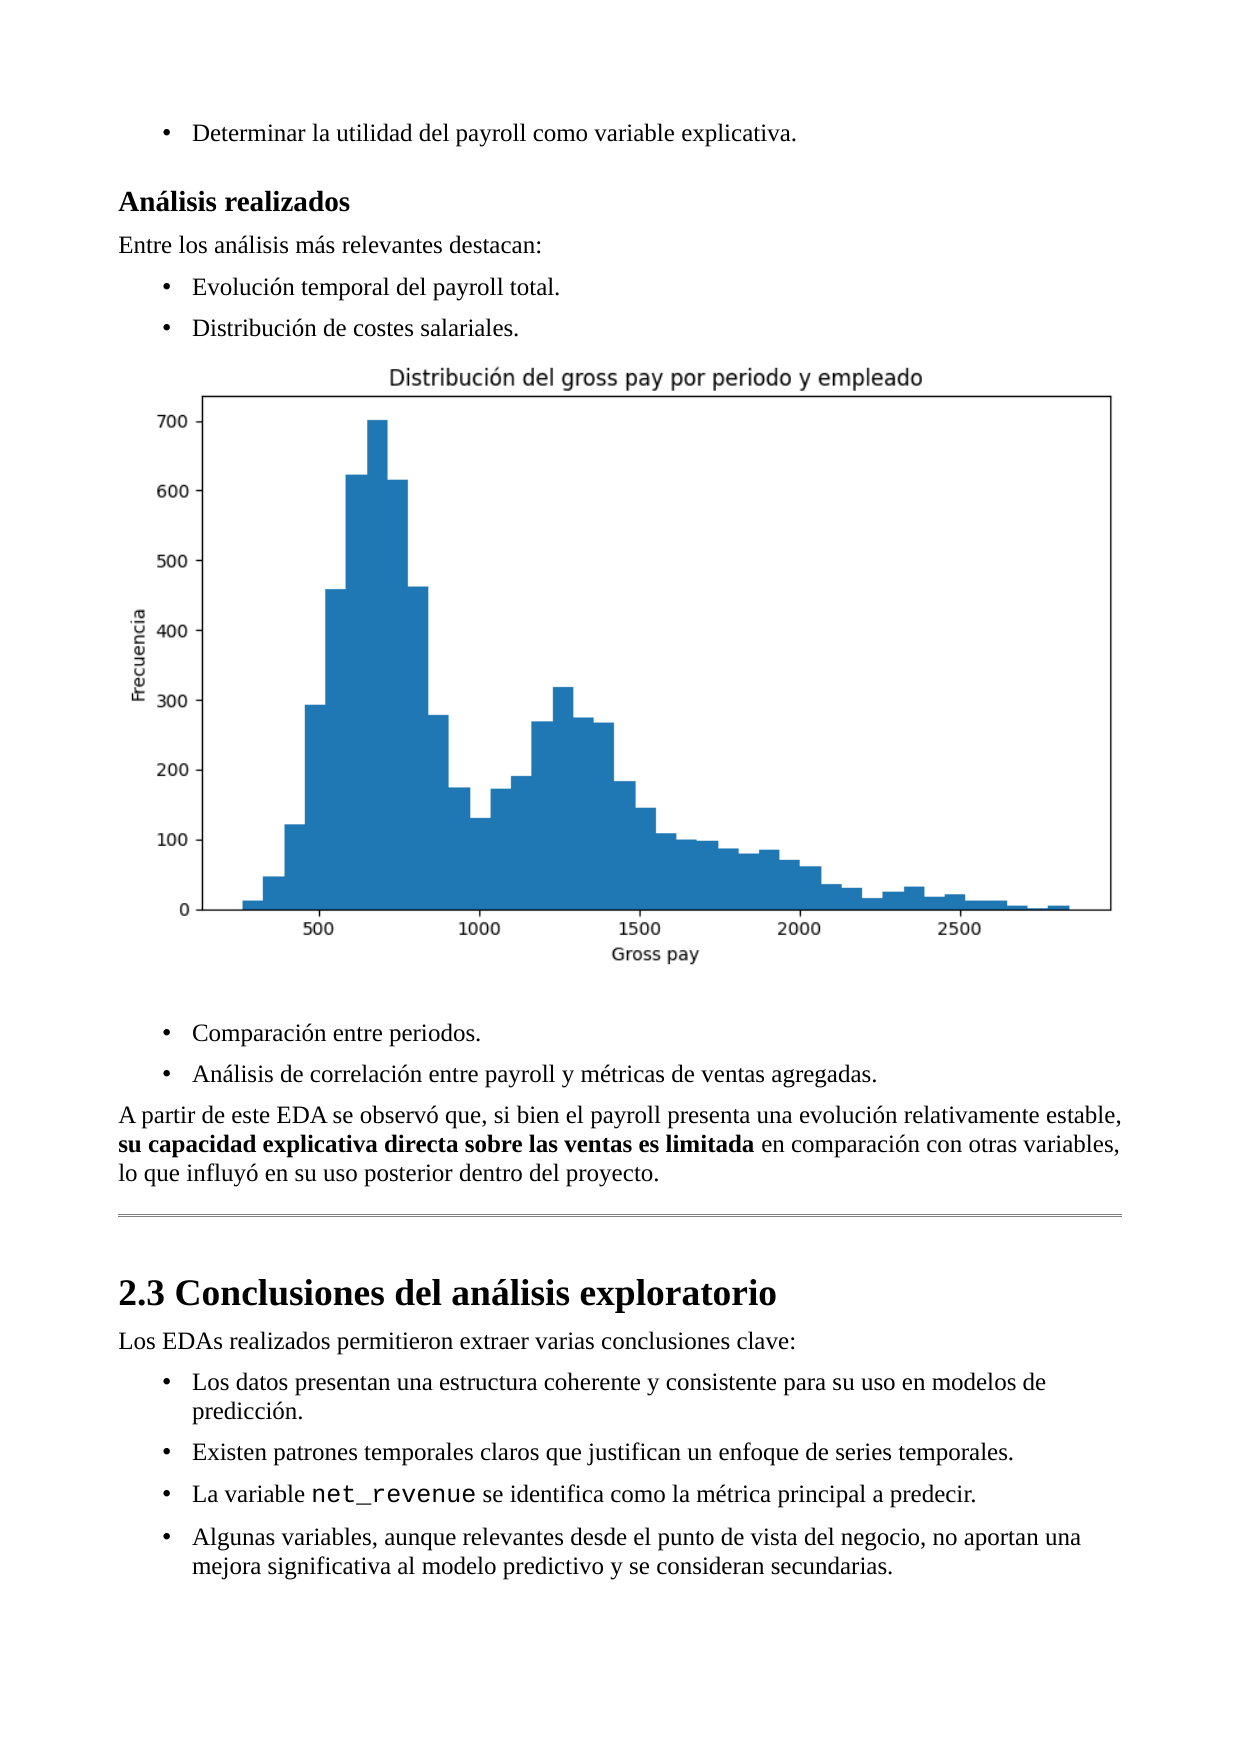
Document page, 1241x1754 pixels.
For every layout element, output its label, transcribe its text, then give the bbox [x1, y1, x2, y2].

list Distribución de costes salariales. [162, 313, 1122, 342]
list Evolución temporal del payroll total. [162, 272, 1122, 300]
picture [118, 354, 1123, 977]
list Existen patrones temporales claros que justifican un enfoque de series temporales. [162, 1437, 1122, 1466]
list Algunas variables, aunque relevantes desde el punto de vista del negocio, no aportan una mejora significativa al modelo predictivo y se consideran secundarias. [162, 1522, 1122, 1579]
list Los datos presentan una estructura coherente y consistente para su uso en modelos de predicción. [162, 1367, 1122, 1425]
text A partir de este EDA se observó que, si bien el payroll presenta una evolución relativamente estable, su capacidad explicativa directa sobre las ventas es limitada en comparación con otras variables, lo que influyó en su uso posterior dentro del proyecto. [118, 1101, 1122, 1187]
list La variable net_revenue se identifica como la métrica principal a predecir. [162, 1479, 1122, 1509]
subtitle Análisis realizados [118, 184, 1122, 218]
subtitle 2.3 Conclusiones del análisis exploratorio [118, 1271, 1122, 1314]
list Comparación entre periodos. [162, 1018, 1122, 1047]
text Los EDAs realizados permitieron extraer varias conclusiones clave: [118, 1326, 1122, 1355]
text Entre los análisis más relevantes destacan: [118, 230, 1122, 259]
list Análisis de correlación entre payroll y métricas de ventas agregadas. [162, 1059, 1122, 1088]
list Determinar la utilidad del payroll como variable explicativa. [162, 118, 1122, 147]
